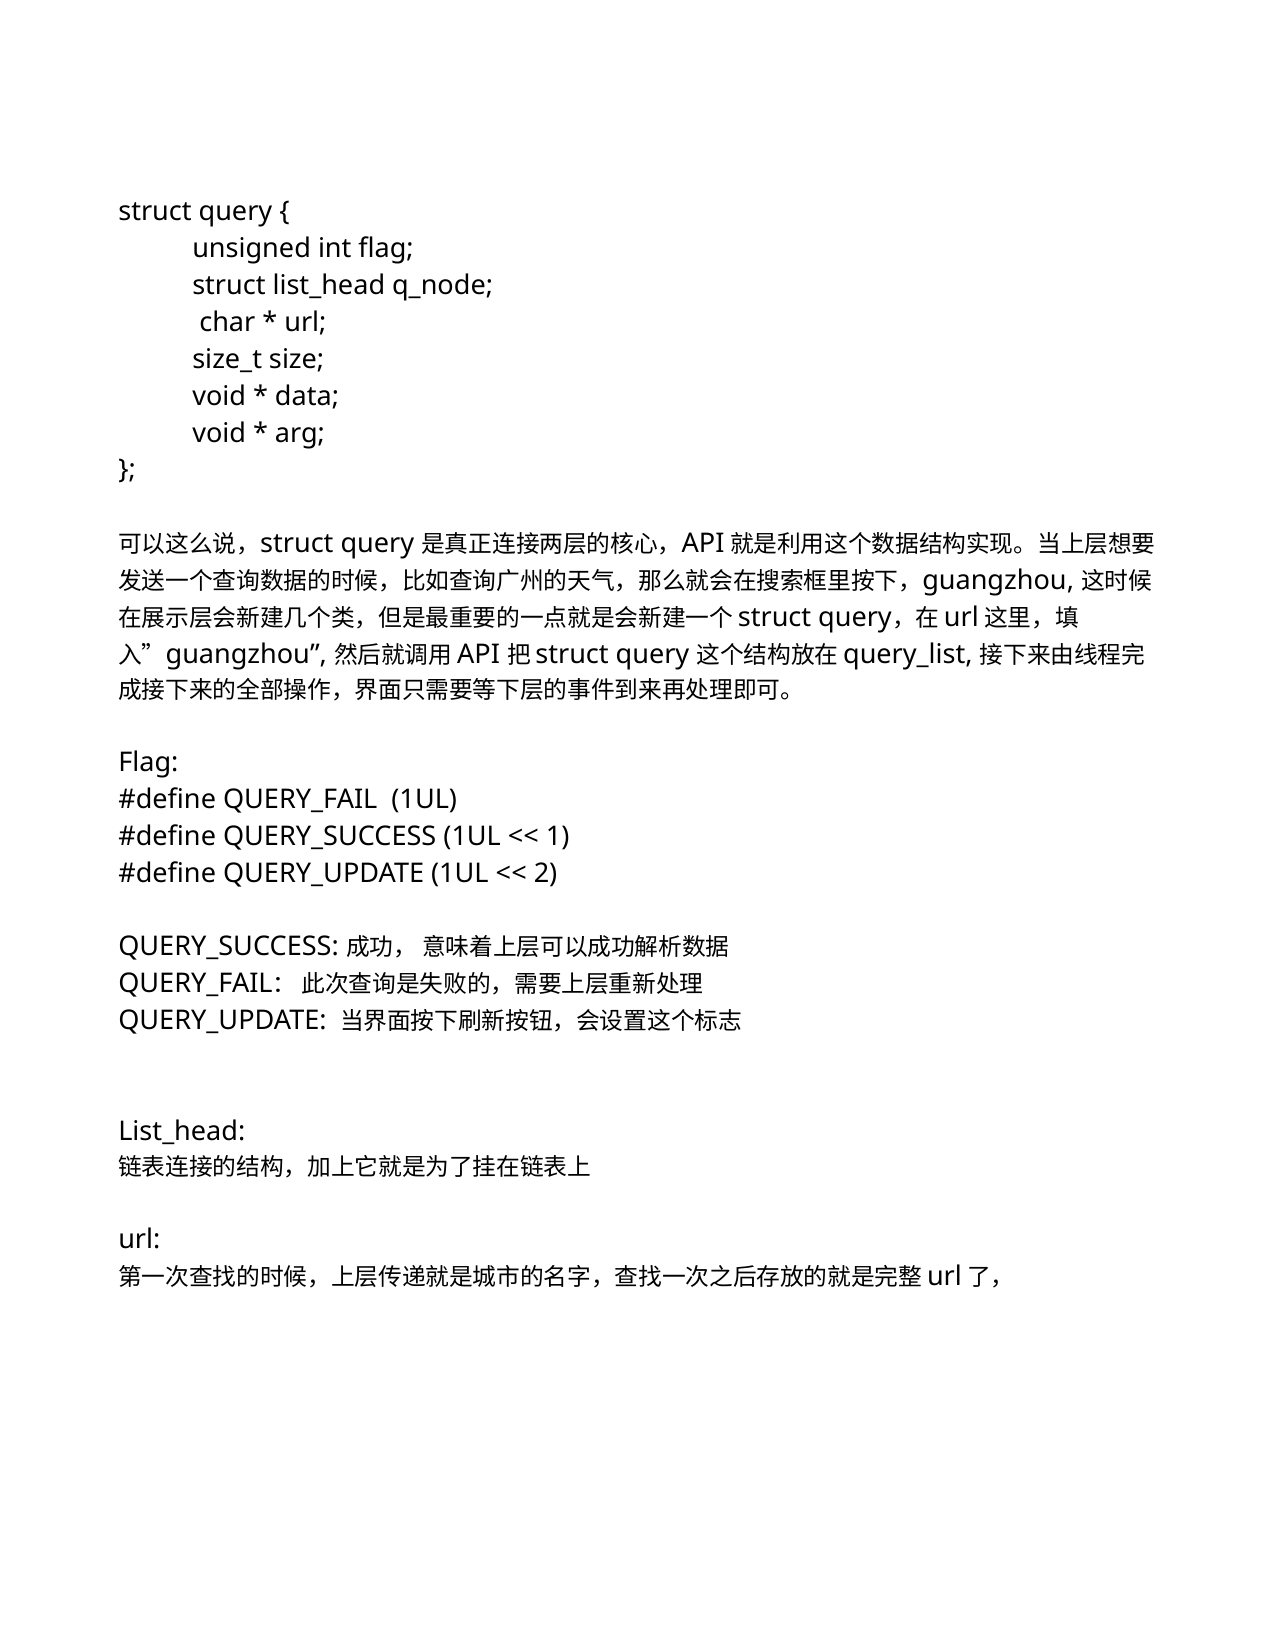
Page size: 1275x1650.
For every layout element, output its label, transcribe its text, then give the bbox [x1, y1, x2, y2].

text Flag: [118, 742, 1157, 779]
text QUERY_UPDATE: 当界面按下刷新按钮，会设置这个标志 [118, 1001, 1157, 1037]
text char * url; [118, 302, 1157, 339]
text }; [118, 450, 1157, 487]
text 可以这么说，struct query 是真正连接两层的核心，API就是利用这个数据结构实现。当上层想要发送一个查询数据的时候，比如查询广州的天气，那么就会在搜索框里按下，guangzhou, 这时候在展示层会新建几个类，但是最重要的一点就是会新建一个struct query，在url这里，填入”guangzhou”, 然后就调用API 把struct query 这个结构放在query_list, 接下来由线程完成接下来的全部操作，界面只需要等下层的事件到来再处理即可。 [118, 524, 1157, 706]
text #define QUERY_SUCCESS (1UL << 1) [118, 816, 1157, 853]
text void * arg; [118, 413, 1157, 450]
text void * data; [118, 376, 1157, 413]
text 第一次查找的时候，上层传递就是城市的名字，查找一次之后存放的就是完整url了， [118, 1256, 1157, 1293]
text 链表连接的结构，加上它就是为了挂在链表上 [118, 1148, 1157, 1182]
text url: [118, 1219, 1157, 1256]
text size_t size; [118, 339, 1157, 376]
text struct list_head q_node; [118, 266, 1157, 302]
text QUERY_SUCCESS: 成功， 意味着上层可以成功解析数据 [118, 927, 1157, 964]
text struct query { [118, 192, 1157, 229]
text #define QUERY_FAIL (1UL) [118, 779, 1157, 816]
text List_head: [118, 1111, 1157, 1148]
text #define QUERY_UPDATE (1UL << 2) [118, 853, 1157, 890]
text unsigned int flag; [118, 229, 1157, 266]
text QUERY_FAIL： 此次查询是失败的，需要上层重新处理 [118, 964, 1157, 1001]
